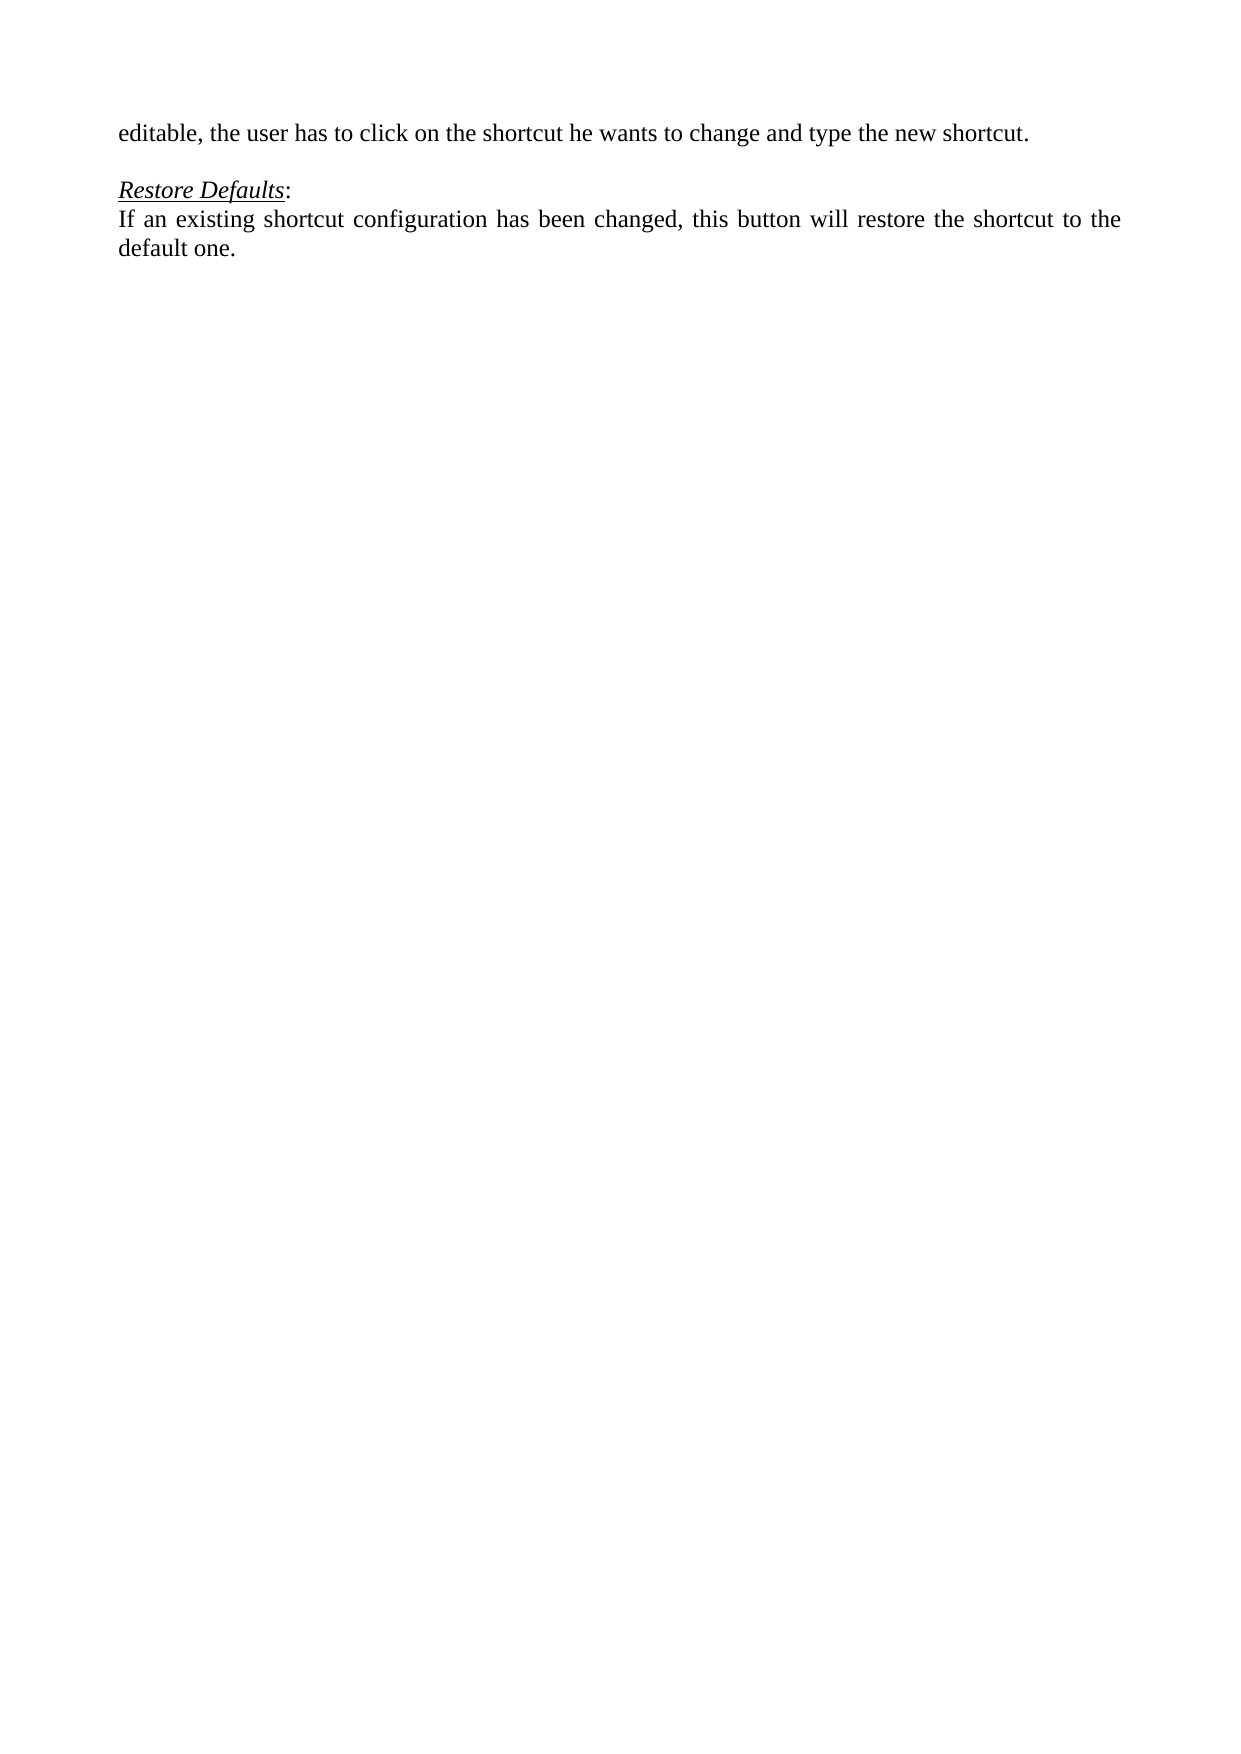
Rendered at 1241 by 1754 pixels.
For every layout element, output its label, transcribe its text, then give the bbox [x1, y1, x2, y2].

text editable, the user has to click on the shortcut he wants to change and type the new shortcut. [118, 118, 1122, 147]
text Restore Defaults: [118, 176, 1122, 204]
text If an existing shortcut configuration has been changed, this button will restore the shortcut to the default one. [118, 204, 1122, 262]
